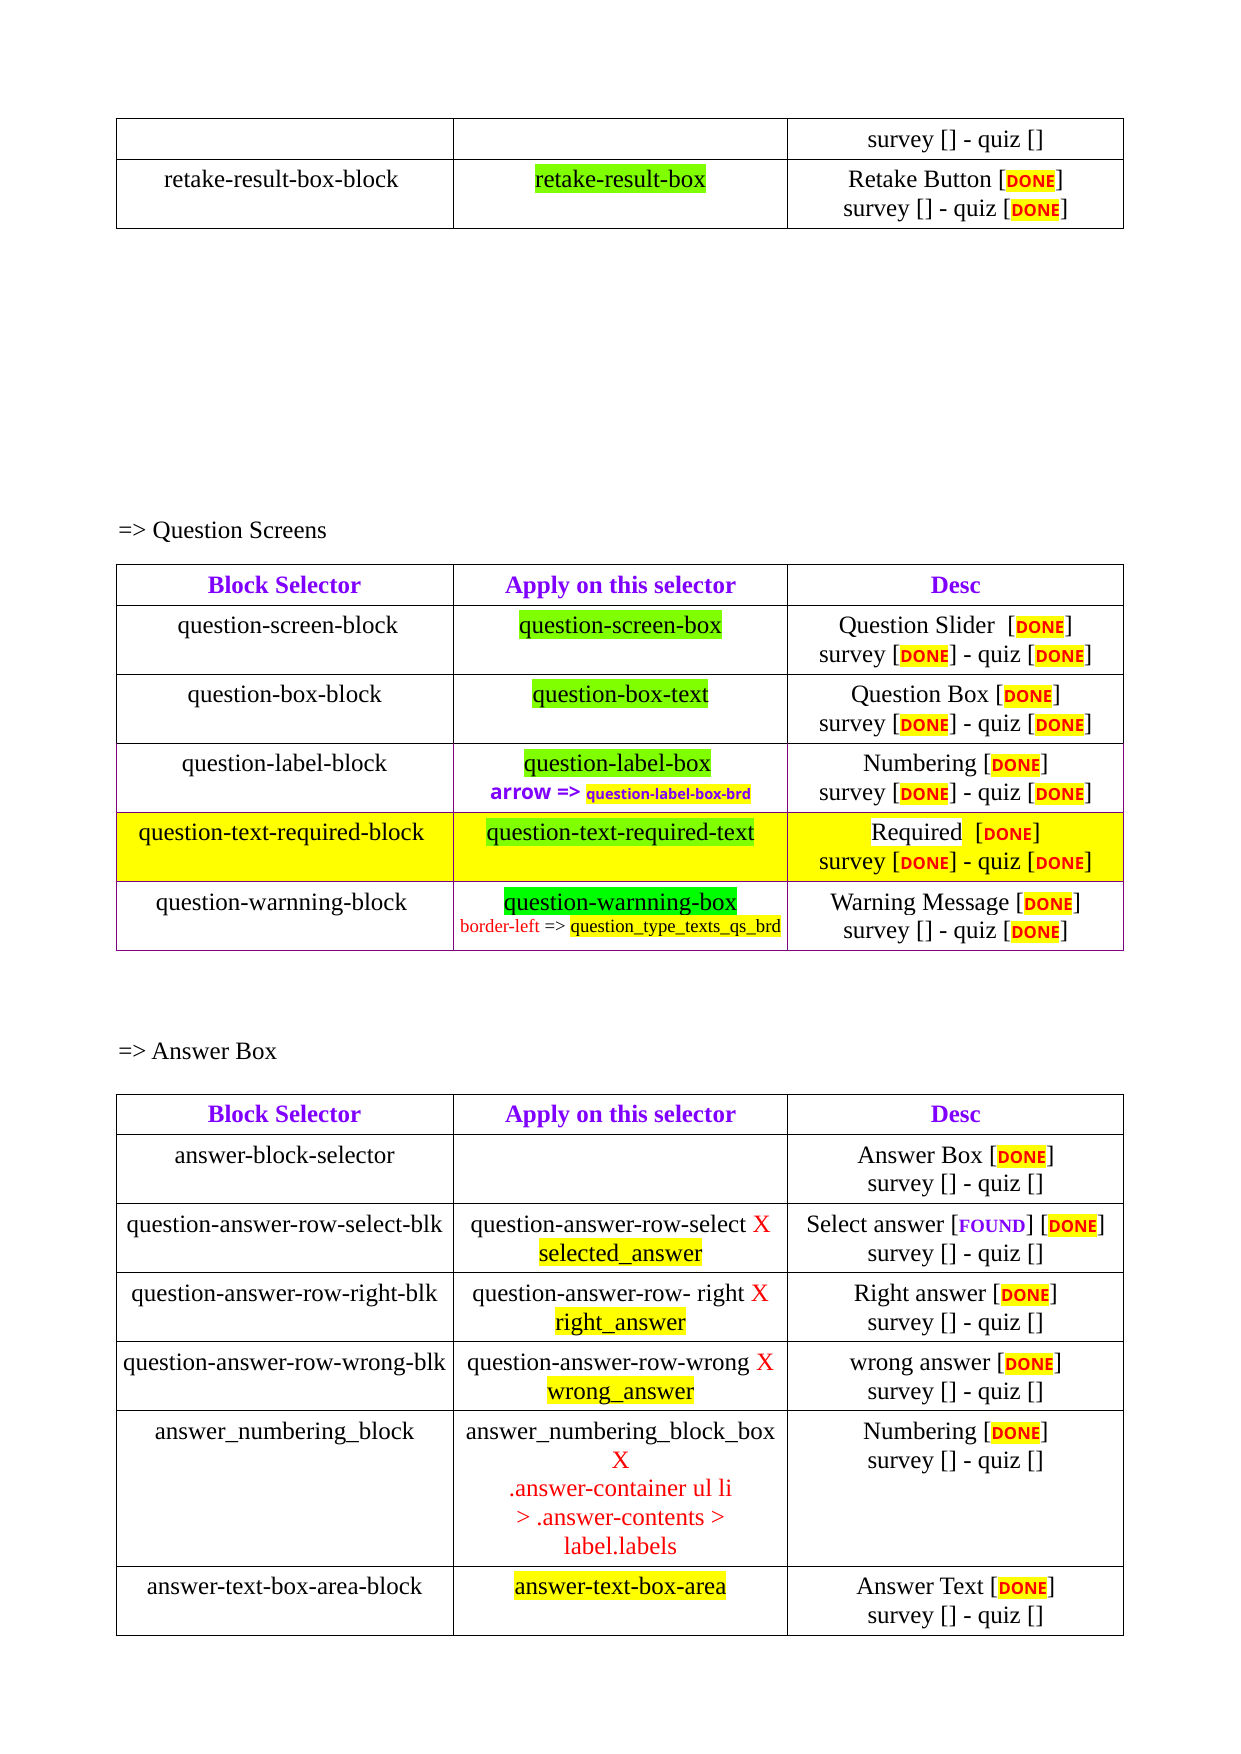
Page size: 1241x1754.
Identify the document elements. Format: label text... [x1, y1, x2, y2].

table_header Block Selector [117, 1095, 453, 1134]
text => Question Screens [118, 515, 1122, 544]
table_cell question-text-required-block [117, 813, 453, 881]
table_cell question-label-box arrow => question-label-box-brd [454, 744, 787, 812]
table_cell question-answer-row-right-blk [117, 1273, 453, 1341]
table_cell Question Box [DONE] survey [DONE] - quiz [DONE] [788, 675, 1123, 743]
table_cell Numbering [DONE] survey [] - quiz [] [788, 1411, 1123, 1566]
table_cell Question Slider [DONE] survey [DONE] - quiz [DONE] [788, 606, 1123, 673]
table_cell [117, 119, 453, 158]
table_cell retake-result-box-block [117, 160, 453, 227]
table_cell question-box-text [454, 675, 787, 743]
table_header Desc [788, 565, 1123, 604]
table_cell Select answer [FOUND] [DONE] survey [] - quiz [] [788, 1204, 1123, 1272]
table_cell answer-text-box-area-block [117, 1567, 453, 1634]
table_cell question-label-block [117, 744, 453, 812]
table_cell question-warnning-block [117, 882, 453, 950]
table_cell survey [] - quiz [] [788, 119, 1123, 158]
table_cell wrong answer [DONE] survey [] - quiz [] [788, 1342, 1123, 1410]
table_cell question-text-required-text [454, 813, 787, 881]
text => Answer Box [118, 1036, 1122, 1065]
table_cell question-answer-row- right X right_answer [454, 1273, 787, 1341]
table_cell Retake Button [DONE] survey [] - quiz [DONE] [788, 160, 1123, 227]
table_cell Right answer [DONE] survey [] - quiz [] [788, 1273, 1123, 1341]
table_cell Answer Box [DONE] survey [] - quiz [] [788, 1135, 1123, 1203]
table_cell Answer Text [DONE] survey [] - quiz [] [788, 1567, 1123, 1634]
table_cell answer_numbering_block [117, 1411, 453, 1566]
table_cell answer-block-selector [117, 1135, 453, 1203]
table_cell retake-result-box [454, 160, 787, 227]
table_cell question-answer-row-select X selected_answer [454, 1204, 787, 1272]
table_cell answer_numbering_block_boxX .answer-container ul li > .answer-contents > label.labels [454, 1411, 787, 1566]
table_cell answer-text-box-area [454, 1567, 787, 1634]
table_cell Required [DONE] survey [DONE] - quiz [DONE] [788, 813, 1123, 881]
table_cell question-box-block [117, 675, 453, 743]
table_header Apply on this selector [454, 565, 787, 604]
table_cell question-answer-row-wrong X wrong_answer [454, 1342, 787, 1410]
table_cell question-warnning-box border-left => question_type_texts_qs_brd [454, 882, 787, 950]
table_cell Numbering [DONE] survey [DONE] - quiz [DONE] [788, 744, 1123, 812]
table_cell question-screen-block [117, 606, 453, 673]
table_cell question-answer-row-wrong-blk [117, 1342, 453, 1410]
table_cell [454, 1135, 787, 1203]
table_header Desc [788, 1095, 1123, 1134]
table_cell question-answer-row-select-blk [117, 1204, 453, 1272]
table_header Block Selector [117, 565, 453, 604]
table_cell question-screen-box [454, 606, 787, 673]
table_cell Warning Message [DONE] survey [] - quiz [DONE] [788, 882, 1123, 950]
table_cell [454, 119, 787, 158]
table_header Apply on this selector [454, 1095, 787, 1134]
